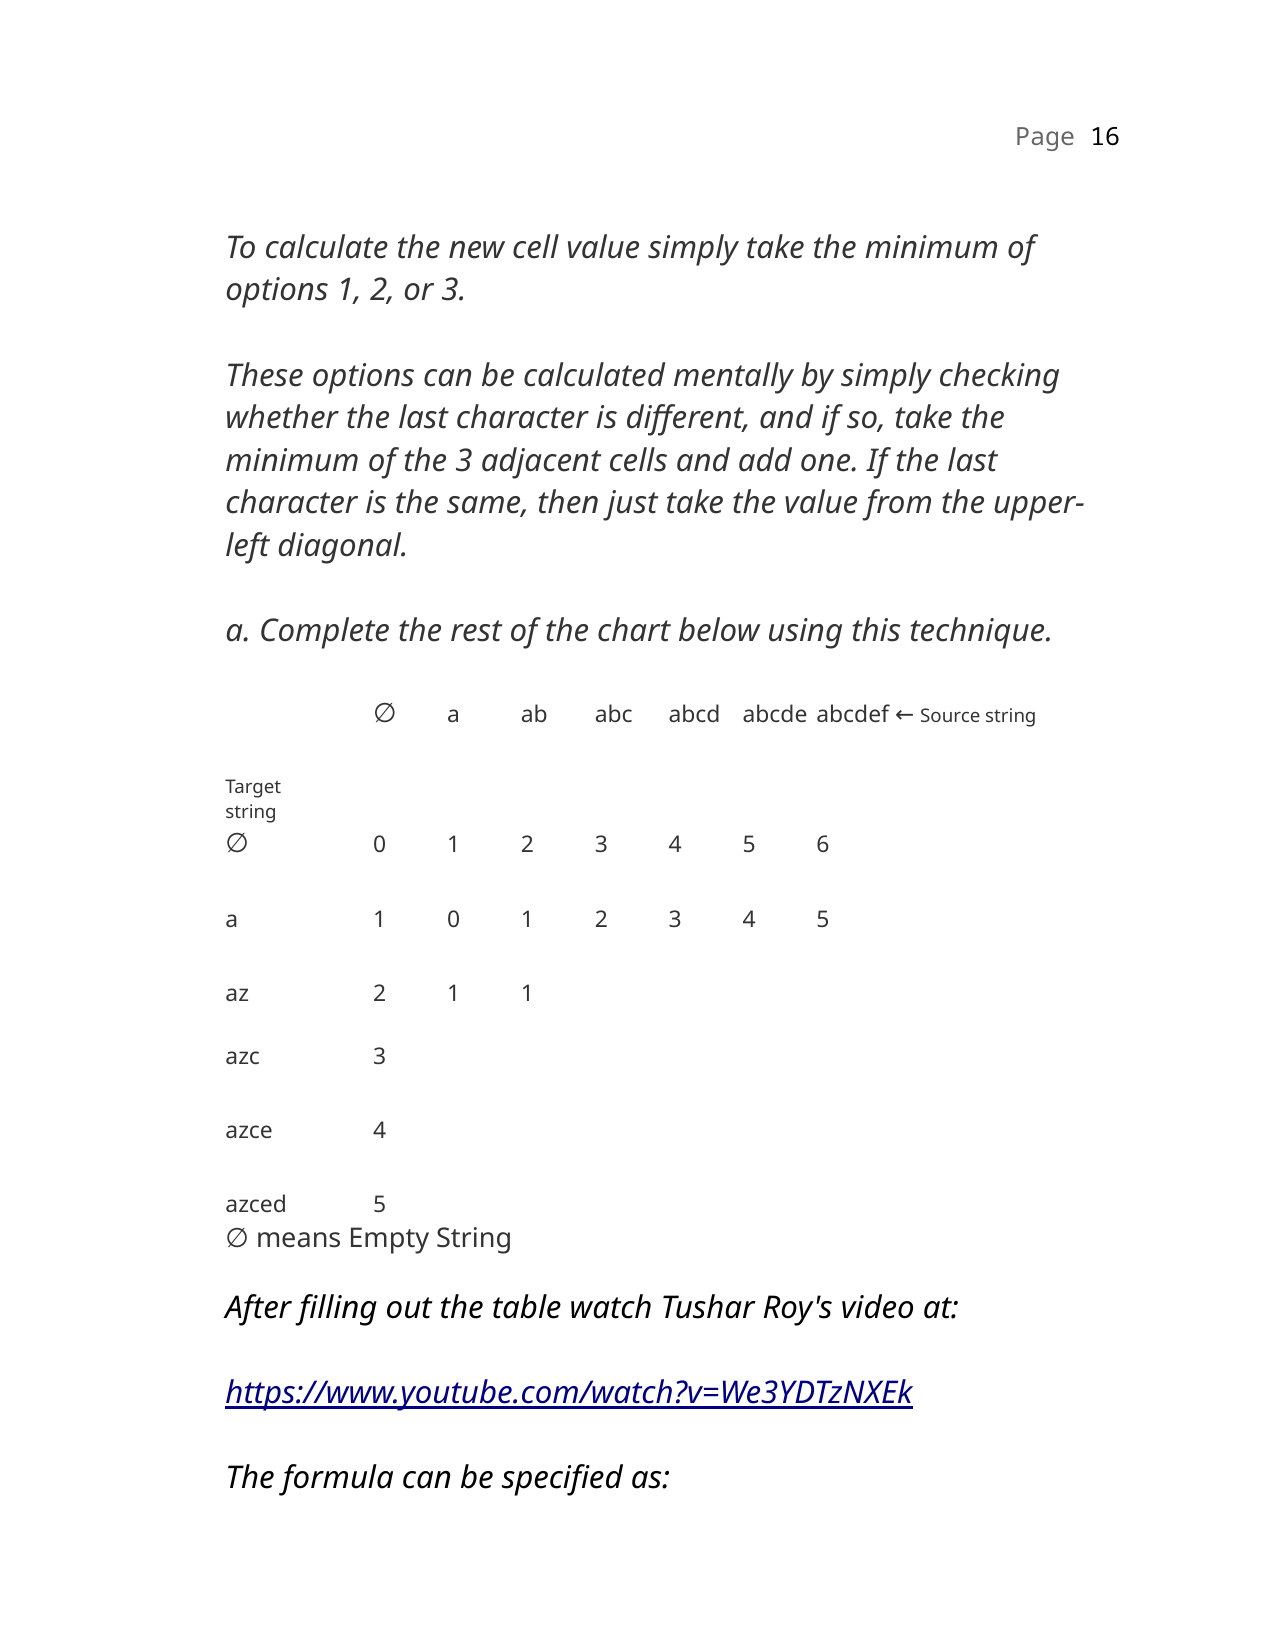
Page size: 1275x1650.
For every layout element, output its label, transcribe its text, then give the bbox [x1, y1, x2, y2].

text az 2 1 1 [225, 977, 1119, 1008]
text ∅ a ab abc abcd abcde abcdef ← Source string [225, 693, 1119, 730]
text https://www.youtube.com/watch?v=We3YDTzNXEk [225, 1370, 1119, 1413]
text ∅ 0 1 2 3 4 5 6 [225, 824, 1119, 861]
text ∅ means Empty String [225, 1219, 1119, 1256]
text These options can be calculated mentally by simply checking whether the last character is different, and if so, take the minimum of the 3 adjacent cells and add one. If the last character is the same, then just take the value from the upper-left diagonal. [225, 353, 1119, 566]
text a. Complete the rest of the chart below using this technique. [225, 608, 1119, 651]
text To calculate the new cell value simply take the minimum of options 1, 2, or 3. [225, 225, 1119, 310]
text The formula can be specified as: [225, 1456, 1119, 1498]
text a 1 0 1 2 3 4 5 [225, 903, 1119, 935]
text azce 4 [225, 1114, 1119, 1145]
text After filling out the table watch Tushar Roy's video at: [225, 1285, 1119, 1328]
text azced 5 [225, 1187, 1119, 1219]
text string [225, 798, 1119, 824]
text Target [225, 773, 1119, 798]
text azc 3 [225, 1040, 1119, 1071]
